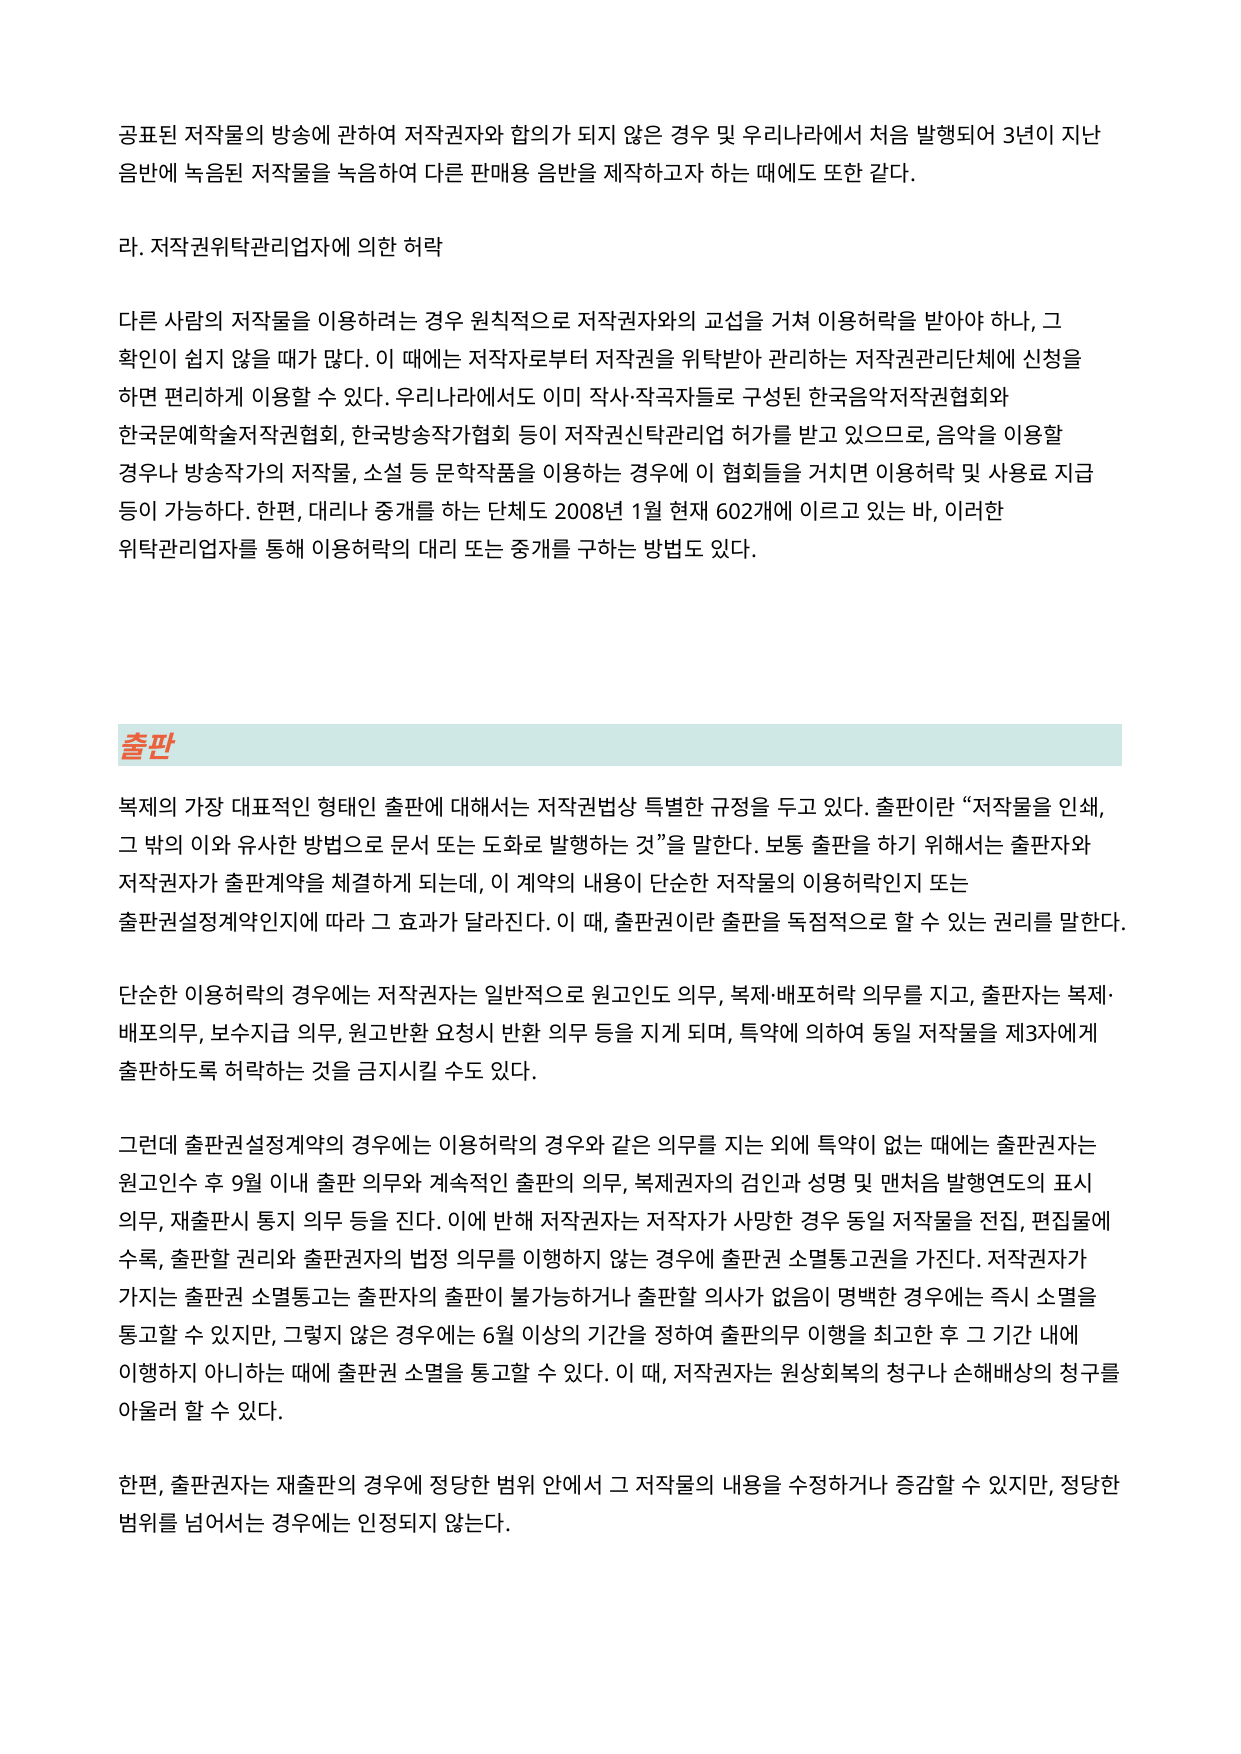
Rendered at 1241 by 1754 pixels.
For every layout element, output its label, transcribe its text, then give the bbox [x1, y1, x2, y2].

text 한편, 출판권자는 재출판의 경우에 정당한 범위 안에서 그 저작물의 내용을 수정하거나 증감할 수 있지만, 정당한 범위를 넘어서는 경우에는 인정되지 않는다. [118, 1468, 1122, 1538]
title 출판 [118, 724, 1122, 766]
text 라. 저작권위탁관리업자에 의한 허락 [118, 230, 1122, 262]
text 복제의 가장 대표적인 형태인 출판에 대해서는 저작권법상 특별한 규정을 두고 있다. 출판이란 “저작물을 인쇄, 그 밖의 이와 유사한 방법으로 문서 또는 도화로 발행하는 것”을 말한다. 보통 출판을 하기 위해서는 출판자와 저작권자가 출판계약을 체결하게 되는데, 이 계약의 내용이 단순한 저작물의 이용허락인지 또는 출판권설정계약인지에 따라 그 효과가 달라진다. 이 때, 출판권이란 출판을 독점적으로 할 수 있는 권리를 말한다. [118, 790, 1122, 936]
text 공표된 저작물의 방송에 관하여 저작권자와 합의가 되지 않은 경우 및 우리나라에서 처음 발행되어 3년이 지난 음반에 녹음된 저작물을 녹음하여 다른 판매용 음반을 제작하고자 하는 때에도 또한 같다. [118, 118, 1122, 188]
text 다른 사람의 저작물을 이용하려는 경우 원칙적으로 저작권자와의 교섭을 거쳐 이용허락을 받아야 하나, 그 확인이 쉽지 않을 때가 많다. 이 때에는 저작자로부터 저작권을 위탁받아 관리하는 저작권관리단체에 신청을 하면 편리하게 이용할 수 있다. 우리나라에서도 이미 작사·작곡자들로 구성된 한국음악저작권협회와 한국문예학술저작권협회, 한국방송작가협회 등이 저작권신탁관리업 허가를 받고 있으므로, 음악을 이용할 경우나 방송작가의 저작물, 소설 등 문학작품을 이용하는 경우에 이 협회들을 거치면 이용허락 및 사용료 지급 등이 가능하다. 한편, 대리나 중개를 하는 단체도 2008년 1월 현재 602개에 이르고 있는 바, 이러한 위탁관리업자를 통해 이용허락의 대리 또는 중개를 구하는 방법도 있다. [118, 304, 1122, 564]
text 그런데 출판권설정계약의 경우에는 이용허락의 경우와 같은 의무를 지는 외에 특약이 없는 때에는 출판권자는 원고인수 후 9월 이내 출판 의무와 계속적인 출판의 의무, 복제권자의 검인과 성명 및 맨처음 발행연도의 표시 의무, 재출판시 통지 의무 등을 진다. 이에 반해 저작권자는 저작자가 사망한 경우 동일 저작물을 전집, 편집물에 수록, 출판할 권리와 출판권자의 법정 의무를 이행하지 않는 경우에 출판권 소멸통고권을 가진다. 저작권자가 가지는 출판권 소멸통고는 출판자의 출판이 불가능하거나 출판할 의사가 없음이 명백한 경우에는 즉시 소멸을 통고할 수 있지만, 그렇지 않은 경우에는 6월 이상의 기간을 정하여 출판의무 이행을 최고한 후 그 기간 내에 이행하지 아니하는 때에 출판권 소멸을 통고할 수 있다. 이 때, 저작권자는 원상회복의 청구나 손해배상의 청구를 아울러 할 수 있다. [118, 1128, 1122, 1426]
text 단순한 이용허락의 경우에는 저작권자는 일반적으로 원고인도 의무, 복제·배포허락 의무를 지고, 출판자는 복제·배포의무, 보수지급 의무, 원고반환 요청시 반환 의무 등을 지게 되며, 특약에 의하여 동일 저작물을 제3자에게 출판하도록 허락하는 것을 금지시킬 수도 있다. [118, 978, 1122, 1086]
